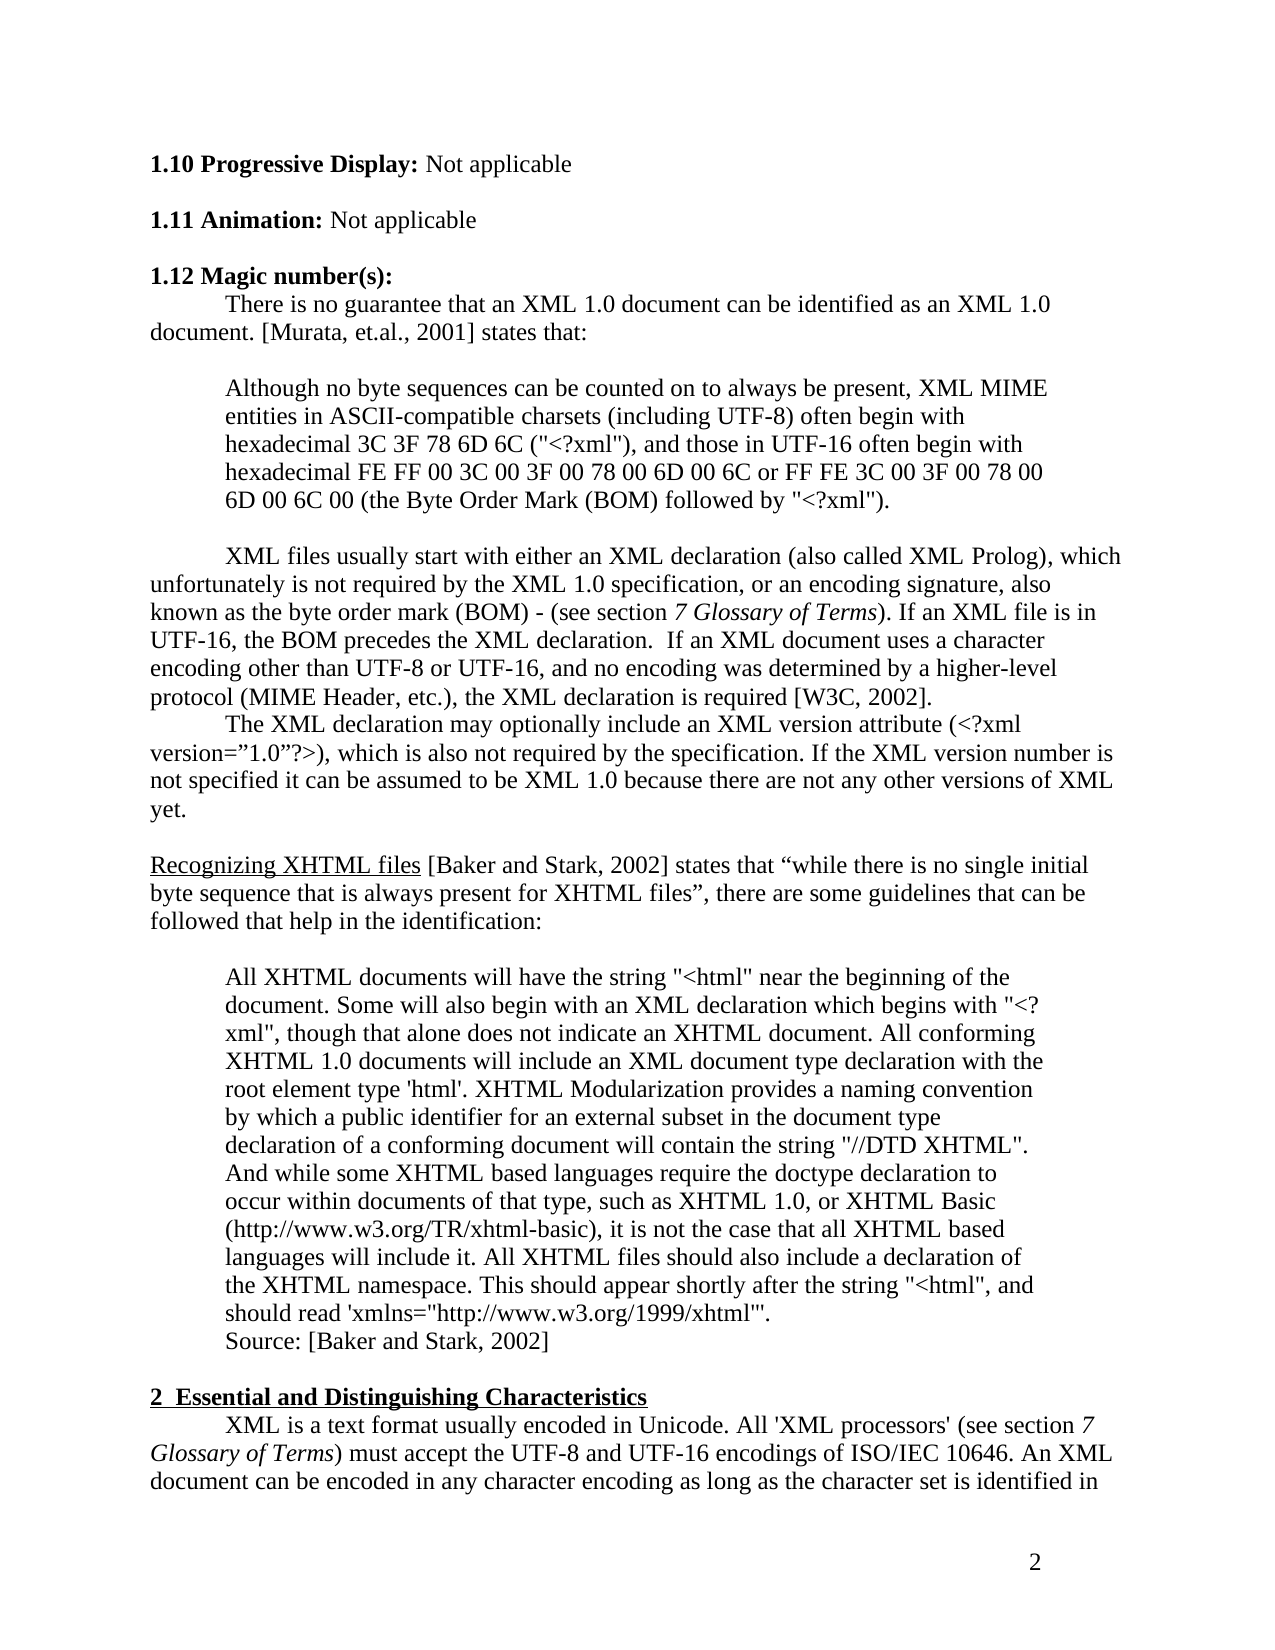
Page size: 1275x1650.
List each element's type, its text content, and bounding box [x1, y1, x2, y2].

text Although no byte sequences can be counted on to always be present, XML MIME entities in ASCII-compatible charsets (including UTF-8) often begin with hexadecimal 3C 3F 78 6D 6C ("<?xml"), and those in UTF-16 often begin with hexadecimal FE FF 00 3C 00 3F 00 78 00 6D 00 6C or FF FE 3C 00 3F 00 78 00 6D 00 6C 00 (the Byte Order Mark (BOM) followed by "<?xml"). [225, 374, 1050, 514]
text 1.12 Magic number(s): [150, 262, 1125, 290]
text XML files usually start with either an XML declaration (also called XML Prolog), which unfortunately is not required by the XML 1.0 specification, or an encoding signature, also known as the byte order mark (BOM) - (see section 7 Glossary of Terms). If an XML file is in UTF-16, the BOM precedes the XML declaration. If an XML document uses a character encoding other than UTF-8 or UTF-16, and no encoding was determined by a higher-level protocol (MIME Header, etc.), the XML declaration is required [W3C, 2002]. [150, 542, 1125, 710]
subtitle 2 Essential and Distinguishing Characteristics [150, 1383, 1125, 1411]
text 1.11 Animation: Not applicable [150, 206, 1125, 234]
text All XHTML documents will have the string "<html" near the beginning of the document. Some will also begin with an XML declaration which begins with "<?xml", though that alone does not indicate an XHTML document. All conforming XHTML 1.0 documents will include an XML document type declaration with the root element type 'html'. XHTML Modularization provides a naming convention by which a public identifier for an external subset in the document type declaration of a conforming document will contain the string "//DTD XHTML". And while some XHTML based languages require the doctype declaration to occur within documents of that type, such as XHTML 1.0, or XHTML Basic (http://www.w3.org/TR/xhtml-basic), it is not the case that all XHTML based languages will include it. All XHTML files should also include a declaration of the XHTML namespace. This should appear shortly after the string "<html", and should read 'xmlns="http://www.w3.org/1999/xhtml"'. [225, 963, 1050, 1327]
text The XML declaration may optionally include an XML version attribute (<?xml version=”1.0”?>), which is also not required by the specification. If the XML version number is not specified it can be assumed to be XML 1.0 because there are not any other versions of XML yet. [150, 710, 1125, 822]
text Recognizing XHTML files [Baker and Stark, 2002] states that “while there is no single initial byte sequence that is always present for XHTML files”, there are some guidelines that can be followed that help in the identification: [150, 851, 1125, 934]
text There is no guarantee that an XML 1.0 document can be identified as an XML 1.0 document. [Murata, et.al., 2001] states that: [150, 290, 1125, 346]
text Source: [Baker and Stark, 2002] [225, 1327, 1050, 1355]
text XML is a text format usually encoded in Unicode. All 'XML processors' (see section 7 Glossary of Terms) must accept the UTF-8 and UTF-16 encodings of ISO/IEC 10646. An XML document can be encoded in any character encoding as long as the character set is identified in [150, 1411, 1125, 1495]
text 1.10 Progressive Display: Not applicable [150, 150, 1125, 178]
